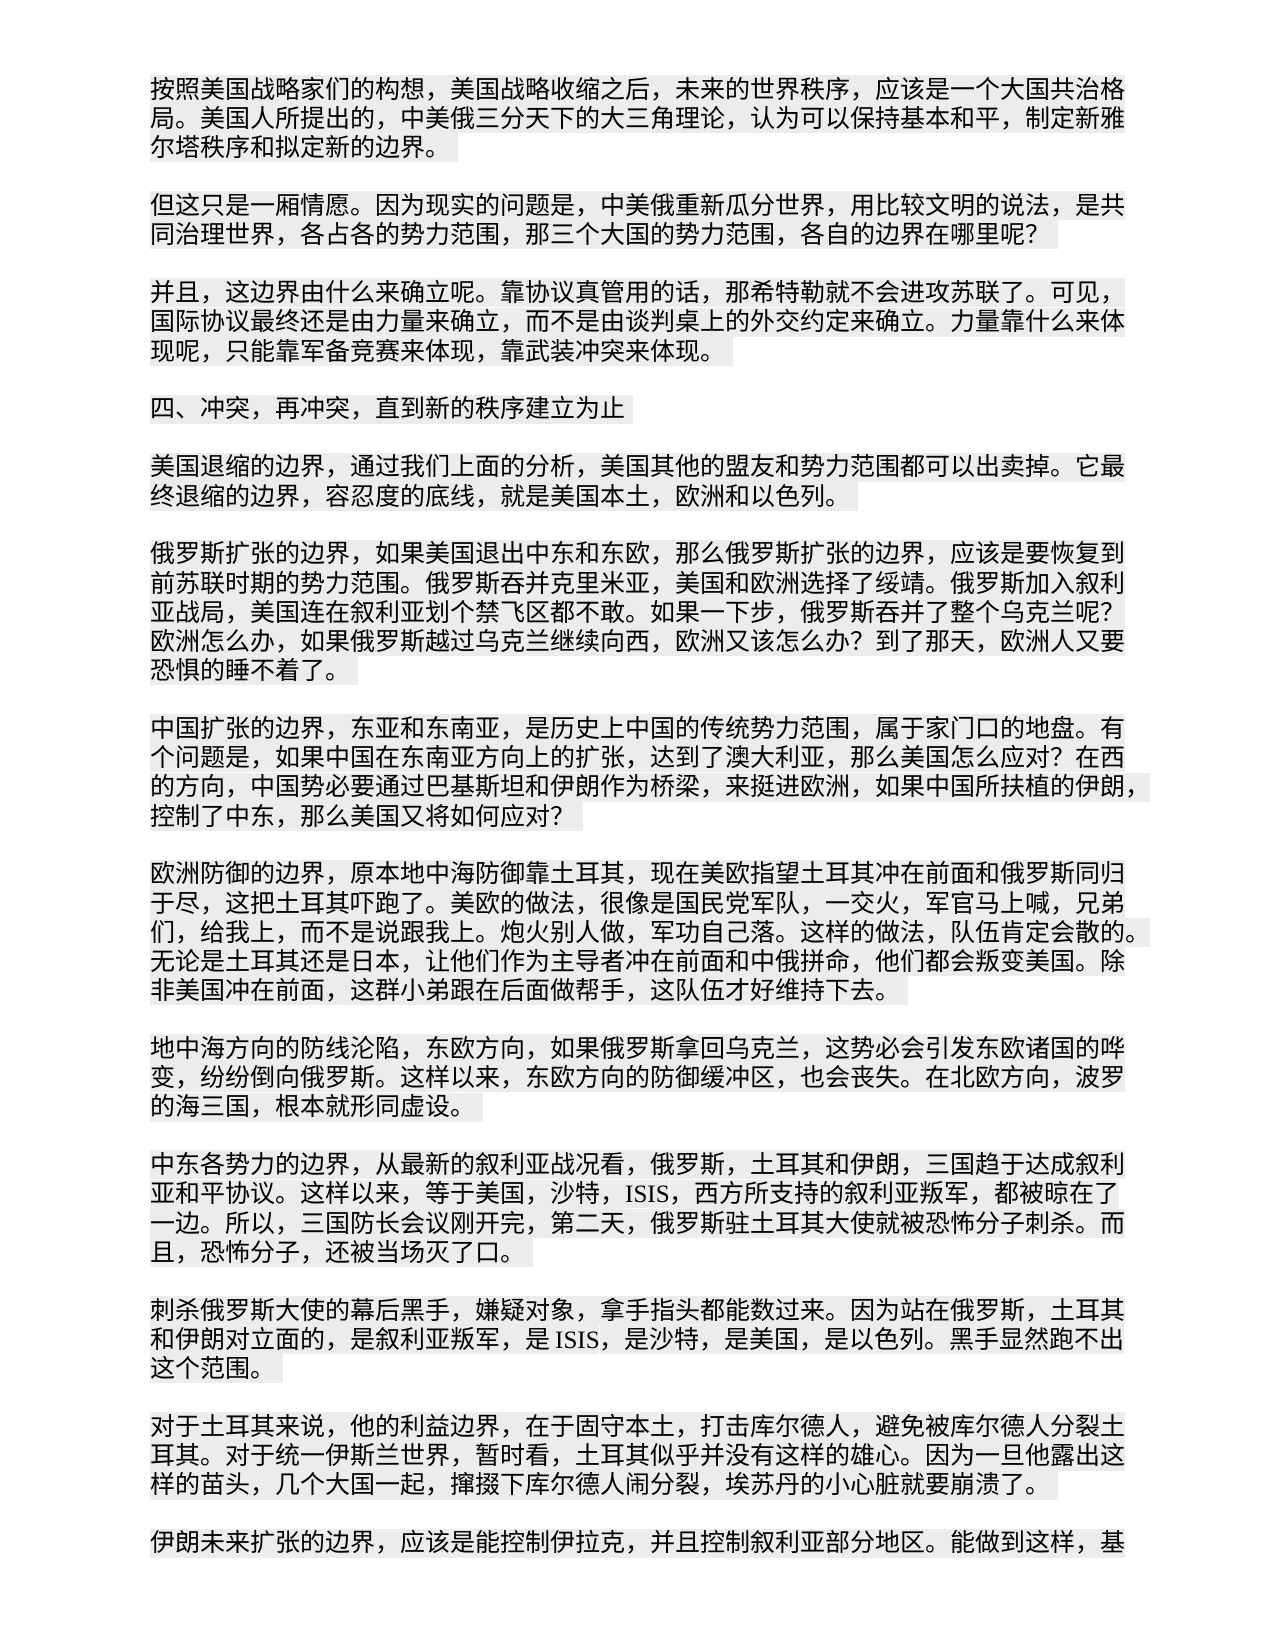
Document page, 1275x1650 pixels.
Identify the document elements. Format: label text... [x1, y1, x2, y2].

text 你的兩個連結似乎都失效，我找到原文全文(？)貼出如下，維持簡体。若有遺漏，請指正。 我還沒看，但以速讀瞄了一眼，言之有物。 世道猖狂，生不逢時。 陳真 ================ https://goo.gl/AUq12J 白云先生：即将到来的第三次世界大战 2016. 12 20. 一、叙利亚战争，是一场微型世界大战 打完越南之后，一晃过去了三十多年，中国再无对外战争。战争的硝烟，甚至已经从人们的记忆里完全消散。甚至，人们的潜意识里，对战争已经丧失了最基本的概念。因为我们和平的太久了。 国虽大，好战必亡，忘战必危。和平，从来都不是历史的常态，相反，它是一种很稀罕的奢侈品。冲突和战争，才是历史的常态。如果我们认为，和平是天经地义的事，是稀松平常的事，那么我们的子孙，他们的生存就会很危险。 最近这几年，世界上十分热闹，战乱此起彼伏，一个整体和平的世界，正在渐行渐远，一个即将被战争的洪流席卷的世界，正在向我们走来。战争离我们并不遥远，那么下一次世界大战会爆发吗？实际上，世界大战已经开始了，它已经在叙利亚打响。发生在叙利亚的战争，已经由内战，转变为大国进行战争博弈的微型世界大战。 为什么是叙利亚？势如破竹的阿拉伯之春，为什么在叙利亚停住了，并且会演变成一场微型世界大战呢。 叙利亚战争之于美国，正好比阿富汗战争之于苏联。这两场战争，让世界史上最近的两个帝国由盛转衰，由攻转守。为什么苏联的扩张会在阿富汗戛然而止呢，为什么美国的民主革命的攻势，会在叙利亚戛然而止呢。因为阿富汗和叙利亚，都处于大国势力的交界带，和文明的断裂带。 当苏联扩张到阿富汗时，它扩张的触角，碰到了中国的地缘边界，碰到了美国的地缘边界，碰到了印度的地缘边界，也碰到了伊朗的地缘边界。于是在巨大的扩张阻力面前，苏联钝兵挫锐，弄了个灰头土脸，国运也败了个精光，偌大的帝国，没多久便土崩瓦解。 历史再一次重演，当美国的民主革命，扩张到叙利亚时，美国的扩张触角，碰到了俄罗斯，土耳其，库尔德人，伊朗，以色列，以及站在伊朗背后的中国地缘利益的交界带。同时，也碰到了基督教文明，伊斯兰文明的断裂带，以及逊尼派和什叶派的宗派势力断裂带。这样的巨大阻力，让美国民主革命的脚步停了下来，阿富汗战争让苏联钝兵挫锐，折戟沉沙。今天，叙利亚战争，带给美国的，同样也将会是一个折戟沉沙的悲剧下场和国运转折点。 刚才我们说了，为什么会在叙利亚。接下来，我们再说一说，为什么会发生在现在？ 天下治乱周期，在中国历史上，表现的尤为明显，具有很强的规律性。全球化的世界，那么治乱周期，会表现为一个全球现象。美国人统治地球，一直在向全世界人民宣扬一种福音书政治鸡汤，说什么民主政体可以自我纠错，可以规避治乱周期，这都是胡说八道。 因为治乱周期，和采用什么体制，几乎一点关系都没有。它主要的和两个因素相关性比较强。一个是社会财富出现严重的兼并。二是资源的扩张跟不上人口的扩张，为了生存，那么这个民族要么向外扩张，要么向内坍塌。这都会导致社会秩序的大崩溃。当这两个条件都同时发生时，社会秩序就会崩溃，天下就会大乱。伊斯兰世界，刚好同时遇到了社会阶级严重分化，和人口大扩张两件事，叙利亚也是如此。 全球性的财富严重兼并现象，在《21世纪的资本论》一书中，已经进行过论证和叙述。人口的扩张，主要表现为非洲、印度和中东地区。印度因为存在种姓制度这种精神统治法宝，印度人民，宁愿饿死和自杀，都不想造反。所以印度不是一个由正常人类所建立的国家。非洲人，大部分还处于一种原生态的生存模式中，只要有食物，他们也不会造反。所以，美国制药公司，一方面给非洲人民提供食物，另一方面，让非洲人给他们试病毒和试药。 于是，人口的迅速增长，失业的年轻人太多，所导致的社会秩序崩溃问题，集中的体现在了中东地区。突尼斯，埃及，利比亚等国家，都是由于社会矛盾激化，被美国趁风点火，通过阿拉伯之春，轻轻松松就颠覆了他们的国家。 美国的民主革命，先是通过颜色革命，颠覆了中亚和前苏联地区国家。然后又通过阿拉伯之春，颠覆了中东地区的大多数国家。革命形势呈现了一派喜人的景象。按照既定的路线图，颠覆叙利亚，然后拔掉伊朗这个钉子，再对俄罗斯进行围堵，肢解俄罗斯，最终对中国形成合围并颠覆中国，全球民主革命，这样就能获得最终的全面胜利。 然而，这种浪漫又冒进的革命乐观主义，挟伊拉克和阿富汗两场战争的强弩之末，遇到了全球反霸权联盟的挥戈一击，几方面的力量纠缠在一起，就在叙利亚形成了鏖战和僵局态势。随着战争的进展，参战的各方，以叙利亚为棋盘把战局推到了更加错综复杂的地步，使得中东的局势，变得更加的残酷，长久和煎熬。 下面，我们就来分析下，这场群雄逐鹿一般的大混战里，参战各方到底都在唱着什么戏。 二、中东这盘棋，诸多参与者的利益纠葛 美国：美国在中东的核心利益，第一是控制石油贸易的货币结算权，这是美元霸权的根基。第二是控制世界巴尔干地区，这是海权国家，控制欧亚大陆的根基。所谓世界巴尔干地区，是西至地中海，东到印度洋，北到黑海和里海，南到亚丁湾，这一大片连接欧亚大陆东西两端的中间地带。 当年奥斯曼土耳其帝国，控制了这一地区，所以就控制了东西方之间陆地上的商路交通线。逼迫西方人，不得不进行大航海，去开辟新航道。现在对于美国来说，它依然是这个逻辑。只要东西方的陆路通道一旦畅通，那么海权国家就会被彻底抛弃。所以，控制世界巴尔干地区，是美国以海权帝国，挟制整个欧亚大陆关键中的关键。 为了捍卫这一核心利益，美国的中东战略，上策是控制整个中东。按照既定的路线图，一路强拆下去，输出民主革命。中策是，如果输出民主革命受阻，就会转而寻求均势策略和制衡。和伊朗签署核协议，向俄罗斯发出和解信号，都是这一策略的表现。美国的下策是，完全退出中东，回归孤立主义，不在管理世界，也不再关心世界，关起门来，过自己的小日子。 美国在叙利亚的策略，最优选项是推翻阿萨德政权，扶植亲美傀儡政权。次优选项，如果叙利亚久攻不下，美国和俄罗斯做一次豪赌，西方抛弃乌克兰，换俄罗斯抛弃叙利亚。最差的选项，是做搅屎棍，继续扶植恐怖分子，把整个中东弄的越来越乱。 俄罗斯：俄罗斯在中东的核心利益，是捍卫叙利亚亲俄政权，保住自己的地缘政治地盘。如果失去了在叙利亚的军事基地，那么俄罗斯海军，就会彻底退出地中海。唯一的一个战略支点，也要失去了。所以，失去乌克兰，俄罗斯会变成一个实质上的亚洲国家，失去叙利亚，俄罗斯会变成一个实质上的内陆国。 在俄罗斯的国家安全观里面，战略缓冲区，比什么都重要。俄罗斯不能忍受周边存在敌对国家。如果乌克兰全面倒向西方，变成俄罗斯的敌对国家，那么俄罗斯就无险可守，彻底失去了卧榻之侧的缓冲地。 现在的问题在于，俄罗斯有没有力量，同时守住乌克兰和叙利亚。俄罗斯的上策，是同时固守乌克兰和叙利亚。俄罗斯的中策，是拿叙利亚交换乌克兰。如果叙利亚和乌克兰都守不住，那么俄罗斯要么打核战争，要么整个国家陷入崩溃。 中国：中国在中东的核心利益，最现实和最直接的，是石油贸易安全。因为中国是第一大石油消费国，如果中东一直战乱，做生意肯定是要受影响的。中国在中东的中期核心利益，是武器换石油，中东国家出人，中国出武器，组成反美反霸权准军事联盟。中国在中东的远期核心利益是，通过扶植伊朗，来控制整个中东，进而挺近欧洲，打通欧亚大陆的陆路贸易通道。 中国的上策，是阿富汗，伊朗，伊拉克，叙利亚，黎巴嫩，形成一条什叶派之弧，在这个基础之上，出钱给俄罗斯，出武器给伊朗，在叙利亚战场上，形成反美同盟。彻底粉碎恐怖主义势力，伊朗事实吞并伊拉克，向前推进和叙利亚连成一体，直面以色列，并把美国的势力从中东彻底驱逐出去。 中国的中策，是持久战。把美国拖入持久战的泥潭和深渊，因为美国没有能力同时打赢两场区域战争，只要中东这边美国无法脱身，那么中国的正面，东亚地区，东南亚地区，就不会爆发冲突，中国的家门口，就能保持安静。 真到了迫不得已的地步，下策是给伊朗核武器，美国敢给沙特核武器吗，它显然是不敢的。让以色列和伊朗打核战争，以色列那点人口，不够拼的。伊朗死600万人，还剩7000多万人口，以色列死600万人，整个国家的人都要死光了。 叙利亚：不幸沦为了大国角力的棋盘，叙利亚，它的核心利益，就是活着，顺便祈祷俄罗斯别抛弃它。阿萨德政权，也已经名存实亡。除此之外，叙利亚人民，不能奢望更多的事。 欧洲：对欧洲来说，如果美国由盛转衰，由攻转守，如果之前俄罗斯失去的战略缓冲区，又失而复得，当俄罗斯再次目光投向君士坦丁堡时，当土耳其对给西方人当看门狗，已经丧失兴趣时，当俄罗斯的野心投向地中海时，谁来保卫欧洲？ 欧洲的核心利益是区域安全。如果失去中东，洞门大开的欧洲，同时面对俄罗斯和伊斯兰的扩张，老朽的行将就木的欧洲，将面临着一场恶梦。 在这场恶梦即将到来之前，美国人一抹屁股跑了，那么谁能保护欧洲？谁是欧洲的朋友，谁又是欧洲的敌人呢？让欧洲人团结起来，自己保护自己，恐怕并不是很现实。因为欧洲，已经在不可避免的碎片化，一个破碎的欧洲，根本就无法具备自我保护的能力。 面对即将到来的大风暴，一个老迈的，腐朽的，破碎的，迷茫的欧洲，恐怕还要迷茫的更久。 伊朗：伊朗在中东的核心利益，首先是生存。这就要求伊朗，必须把反美把霸权斗争，进行到底。其次，伊朗在中东地区的第二核心利益，是图强。作为少数派的什叶派，要想在群狼环视的逊尼派的仇视中活下来，那么又必须得变得越来越强大才行。所以，伊朗必然的要寻求成为区域强国。 要捍卫自己的核心利益，要想活下来，并且变成强国，那么伊朗必然的就要在反美，反以色列，反逊尼派联盟，反恐怖主义，这几条路上，背靠着中俄，一路狂飙下去。 土耳其：土耳其在中东的核心利益是，打击库尔德人分裂势力。随着叙利亚战争战局的推演，土耳其的地位，变得越来越微妙。美国想让土耳其出面，和俄罗斯对子，土耳其不干。这么以来，西方不再视土耳其为自己人。俄罗斯，和土耳其历史上是世仇，即便现在有什么利益交易，那也都是暂时的，俄罗斯自然也不会视土耳其是自己人。 伊朗为首的什叶派，沙特为首的逊尼派，也都不会视土耳其为自己人。整个伊斯兰世界，都认为土耳其是西方的狗，是伊斯兰世界里的叛徒。土耳其为了自己的国家领土完整和国家安全而战，所以它也要参战，为自己打出来一点缓冲区。无论库尔德人，伊朗人，还是ISIS，还是俄罗斯人，占领了叙利亚，对于土耳其来说，都是严重的威胁。所以，土耳其也图谋翻阿萨德政权，自己好能掌控得住叙利亚的部分领土。 在叙利亚战争这场大混战中，土耳其越来越失去自己的位置感和身份感。它比欧洲人还迷茫。为了能活得更好，土耳其只能避免自己做出头鸟，在大国之间做投机交易。 沙特：沙特在中东的核心利益是，控制石油输出组织。第二核心利益是，要打击伊朗。看到伊朗这个波斯人国家，在阿拉伯人的地盘上纵横驰骋，沙特心里像被刀割了一样难受。俄罗斯和土耳其，有多么的不共戴天，阿拉伯人和波斯人，在历史上，就同样有多么的不共戴天，都是世仇。 沙特有钱，武器也不差，和伊朗相比，沙特致命的短板是人口太少。所以沙特提出，让人口比较多的逊尼派国家，埃及人，和巴基斯坦人，出来当炮灰打伊朗，它自己出钱。不过，巴基斯坦和埃及，都拒绝了沙特。这就难办了，谁来充当打伊朗的炮灰呢，如果没有炮灰站出来，那么逊尼派联盟，就没有实质上的意义。 随着伊朗越来越强大，说不定沙特哪天憋不住，就会捋袖子自己上，自己当炮灰和伊朗打。那样，整个叙利亚战争，就全面升级了。 ISIS：本来和美国是盟友关系。连土耳其总统，埃尔多安都看出来了，ISIS全是西方的一个阴谋。ISIS和美国之间，是人民内部矛盾。美国是怎么惹毛这群丧尸部队的呢。原因有两个，第一，美国推翻了在伊拉克属于少数派的逊尼派政权，把伊拉克变成了一个什叶派政权的国家。这得罪了ISIS一次。 在叙利亚内战爆发后，美国拒绝支持叙利亚境内的逊尼派反政府武装，这得罪了ISIS第二次。因为逊尼派在伊斯兰社会里，占90%左右的绝对多数，所以出于制衡的考量，美国不想让逊尼派连成一片，并趋于一体化。于是，ISIS顿时觉得逊尼派被美国人背叛了，被欺负了，心里好委屈，便提出了一个概念，说他们是全世界受苦受难的逊尼派穆斯林的保护人。 如此一来，ISIS和沙特，形成了既竞争又合作的关系。逊尼派，出现了三杆大旗，一个是沙特，一个是土耳其，一个是ISIS。之所以彻底消灭ISIS如此之难，是因为这个组织，有着相当庞大的群众基础。那些绝望的人，他们不会听沙特的，也不会听土耳其的，他们会选择效忠ISIS。因为，无论是沙特，还是土耳其，都没有在为这些绝望的人战斗。 ISIS有多疯狂呢，它是历史上，第一个同时得罪了联合国五大常任理事国的恐怖主义武装力量。ISIS在中东的核心利益是，见人就啃，见人就杀，以极端的原教旨主义力量，以恐怖的力量，重新在中东获得地区主导权。 库尔德人：库尔德人，在中东是仅次于阿拉伯人，波斯人，土耳其人的第四大民族。从人口规模上看，它是一只不容小觑的力量。只要给他们枪，在中东这个人肉磨坊一般的战场上，人多就意味着力量大。 库尔德人在中东的核心利益是，3000万库尔德人，要建立独立的国家。而库尔德人有将近一半，生活在土耳其。如果库尔德人要独立，那么土耳其这个国家就得大分裂。所以，土耳其人，是库尔德人的仇敌。 在ISIS眼里，库尔德人，都是应该烧死的异端，而库尔德人看ISIS，这群丧尸也太可怕了。所以，这两伙人，基本上是势同水火，不共戴天。美国先弄出来了个ISIS，发现ISIS变异，便又扶植库尔德人打ISIS。 扶植库尔德人，这对于土耳其来说，简直是要了老命。于是在土耳其看来，美国人背叛了自己。背叛自己在先，又想拿土耳其当炮灰，跟俄罗斯对子。埃尔多安心里自然是不愿意的。这么一犹疑，导致美国动了杀心，打算除掉埃尔多安，换一个更听话的傀儡。 在俄罗斯的通风报信下，埃尔多安躲过一劫。于是便公开与美国闹别扭，闹分裂。一旦等中东开启人肉磨坊模式，那么争取几千万库尔德人的支持，会变得很重要。这也是土耳其最害怕的一幕。 以色列：以色列在中东的核心利益，是守住犹太人的老巢。以前以色列面对阿拉伯人的联合攻击，表现的像个小霸王一样，那是因为，那时候中东只有美国一手遮天，拉了偏架，所以以色列才会像大人打小孩那样，欺负整个阿拉伯国家联盟。 现在不一样了，随着中俄入局，美国一手遮天的中东局面结束了，在新的大国博弈中，以色列恐怕很难再像以前那样优秀。在人肉磨坊模式下，以色列那点人口，根本经不住消耗。 以色列曾经的武器优势，在中俄的武器输出面前，也会当然无存。如果中俄伊拿下叙利亚，再把伊拉克拿下来，在伊朗，伊拉克，叙利亚，建立完整的防空体系，那么以色列就很难在轻易获得制空权。没有制空权，那么就得被迫卷入人肉磨坊模式。那点人口，很快就会被打光。 长远看，以色列难逃亡国的命运。犹太人保不住他们的老巢，以后怕是又要继续流浪了。以色列亡国之后，不再有犹太人所掌控的舆论和媒体继续神话吹捧他们，犹太人这么多年所做的坏事，就会被抖出来。在全球新一轮的反犹主义浪潮下，犹太人这个民族，等着他们的，也许会是一场恶梦。这样的恶梦，它们已经做了几千年了。 三、当美国不再负责世界秩序，重新洗牌的时候到了 经过前面两部分的分析，我们大致勾勒出了叙利亚战争，这场微型世界大战的大线条，大框架，和大画面。就像一部电影一样，我们交代了故事，交代了人物，还需要交代它的大时代，大背景。 这个大背景，就是美国输出民主革命遭遇失败，不得不转向战略收缩。就像动物世界一样，老虎走了，老虎之前生活的地盘，就会被狗熊占领。总之，大自然从不浪费，就像人类从不浪费权力那样。 只要美国转入战略撤退，那么必然的，美国战略退却后，所留下的权力真空就得有新的权力占据它。这一幕，跟中国历史上，周天子式微，天下诸侯争霸也是一样的现象。 在撤退之前，美国必然得进行善后安排，安排好了才能走。美国希望，它走了之后，自己本土，安全能得到保障，欧洲的安全能得到保障，以色列的安全能得到保障。 美国本土的安全，这是没问题的。显然，无论是中国还是俄罗斯，都不会去进犯美国本土。如果中俄不会这么做，那么世界上其他国家，就更不值得美国顾虑了。那欧洲的安全，能得到保障吗？未必。 特朗普打算跟俄罗斯谈判，进行的就是这样一场豪赌。曾经，美苏两霸，在瓜分世界上，也达成过协议和默契。但是呢，斯大林的手一直都不老实，总是偷偷摸摸的在欧洲和中东搞小动作。丘吉尔被斯大林摸的肝胆俱裂，大声疾呼抓色狼，发表了铁幕言说，美国人过来英雄救美，这才引发了冷战。 这说明什么，在机会和野心面前，俄罗斯人达成的默契和协议，也许根本就靠不住。今天，这一幕又重演了，特朗普想跟普京再达成新的协议，但是美国统治集团的建制派，是不同意的。因为他们根本不相信俄罗斯人。万一美国人走了之后，普京像斯大林那样，到处摸人大腿怎么办？ 这种分歧，导致美国统治集团内部出现了严重的分裂。如果美俄真的达成了协议，但是由于缺乏制约普京的手段，普京无视协议，肆意扩张，那么特朗普的幻想，就变成了镜花水月。到了那一步，美国人估计会一口咬定特朗普是美国间谍。 事实上，美国要和俄罗斯达成协议，而美国一旦撤出，同时又缺乏制约普京的有效手段，那么，普京到处伸手，几乎是肯定的。美国人真走了，拿什么制约普京呢，的确没什么办法。 欧洲的安全得不到保障，那么以色列呢？更难。那么点鼻屎大的地方，既没有资源，也缺乏战备物资，如果大国之间，放开手打代理人战争，以色列肯定保不住。 谁来保护以色列？所以特朗普是比较焦虑的。长远看，伊朗对以色列的威胁是最大的。所以，特朗普要撕毁伊核协议，打算联合一切力量，去攻打ISIS。其实就是担心伊拉克落入伊朗之手。因为一旦伊朗控制了伊拉克，那么以色列离被从地图上抹掉，也不远了。 中美俄欧，联手打击共同的敌人恐怖主义，这是个幌子。只是桌面上给人看的冠冕堂皇的场面话。实际上，就是抢地盘，重新划界。 往后看，在中东这片土地上，国界线已经丧失了意义，继伊拉克和叙利亚实质上亡国之后，越来越多的国家，都会被抹掉。国际法，即将名存实亡。进一步从中东到整个世界，都将变成一片丛林，秩序消亡，人肉磨坊才是正义。 在这种惨淡的世界图景面前，特朗普嗅出了危险，谁来保护美国，谁来保护欧洲，谁来保护以色列。面对这几个问题，特朗普给出了答案，只有白人老爷爷才能保护美欧和以色列。于是他组成了军政府，和白人老爷爷内阁。 既然中俄不会威胁美国本土，那么真正能够危险美国本土的，是墨西哥非法移民，他们会用子宫和高生育率，把美国变成墨西哥的一部分。为了保护美国本土，特朗普提出要建墙，来隔离墨西哥人。 为了保护欧洲，他打算和俄罗斯豪赌一把。赌普京不会像斯大林那么色胆包天到处瞎摸。如何保护以色列呢，所以他的矛头直指伊朗。而伊朗的背后，站着的是中国。于是，特朗普又把矛头对准中国，打算用东亚和东南亚的利益做筹码，和中国谈判。 美国会保护日本韩国菲律宾他们吗，自然是不会的。这些国家，对于美国来说都是外人。都是可以随便牺牲的棋子，它们在美国战略全局上的地位，级别和土耳其差不多。关键时候，要么是棋子，要么是猎犬。抛弃了，出卖了它们一点都不会有罪恶感。 力不从心的建制派，输出民主革命，搬起石头砸了自己的脚。在美国何去何从的时候，新罗马天降伟人，床破带着凯撒的光环降临了。拉着一群白人老爷爷打算让美国再次伟大。从历史节点上看，新罗马美国，的确到了要出现一个凯撒的时候了，不过从特朗普的谋略和格局看，他离凯撒，中间还差着一百个拿破仑，或者两百个希特勒。 这从另一个侧面，也反映出，美国的衰落。在国家面临重大转折点的时候，只能靠一群老爷爷出面来收拾场面。再看美国的战略家呢，犹太人基辛格都九十岁的人了，还在抛头露面奔走斡旋。这都说明一个问题：美国没人了。即便这群老爷爷，能顶住一局，甚至扳回一局，那下一局呢？ 按照美国战略家们的构想，美国战略收缩之后，未来的世界秩序，应该是一个大国共治格局。美国人所提出的，中美俄三分天下的大三角理论，认为可以保持基本和平，制定新雅尔塔秩序和拟定新的边界。 但这只是一厢情愿。因为现实的问题是，中美俄重新瓜分世界，用比较文明的说法，是共同治理世界，各占各的势力范围，那三个大国的势力范围，各自的边界在哪里呢？ 并且，这边界由什么来确立呢。靠协议真管用的话，那希特勒就不会进攻苏联了。可见，国际协议最终还是由力量来确立，而不是由谈判桌上的外交约定来确立。力量靠什么来体现呢，只能靠军备竞赛来体现，靠武装冲突来体现。 四、冲突，再冲突，直到新的秩序建立为止 美国退缩的边界，通过我们上面的分析，美国其他的盟友和势力范围都可以出卖掉。它最终退缩的边界，容忍度的底线，就是美国本土，欧洲和以色列。 俄罗斯扩张的边界，如果美国退出中东和东欧，那么俄罗斯扩张的边界，应该是要恢复到前苏联时期的势力范围。俄罗斯吞并克里米亚，美国和欧洲选择了绥靖。俄罗斯加入叙利亚战局，美国连在叙利亚划个禁飞区都不敢。如果一下步，俄罗斯吞并了整个乌克兰呢？欧洲怎么办，如果俄罗斯越过乌克兰继续向西，欧洲又该怎么办？到了那天，欧洲人又要恐惧的睡不着了。 中国扩张的边界，东亚和东南亚，是历史上中国的传统势力范围，属于家门口的地盘。有个问题是，如果中国在东南亚方向上的扩张，达到了澳大利亚，那么美国怎么应对？在西的方向，中国势必要通过巴基斯坦和伊朗作为桥梁，来挺进欧洲，如果中国所扶植的伊朗，控制了中东，那么美国又将如何应对？ 欧洲防御的边界，原本地中海防御靠土耳其，现在美欧指望土耳其冲在前面和俄罗斯同归于尽，这把土耳其吓跑了。美欧的做法，很像是国民党军队，一交火，军官马上喊，兄弟们，给我上，而不是说跟我上。炮火别人做，军功自己落。这样的做法，队伍肯定会散的。无论是土耳其还是日本，让他们作为主导者冲在前面和中俄拼命，他们都会叛变美国。除非美国冲在前面，这群小弟跟在后面做帮手，这队伍才好维持下去。 地中海方向的防线沦陷，东欧方向，如果俄罗斯拿回乌克兰，这势必会引发东欧诸国的哗变，纷纷倒向俄罗斯。这样以来，东欧方向的防御缓冲区，也会丧失。在北欧方向，波罗的海三国，根本就形同虚设。 中东各势力的边界，从最新的叙利亚战况看，俄罗斯，土耳其和伊朗，三国趋于达成叙利亚和平协议。这样以来，等于美国，沙特，ISIS，西方所支持的叙利亚叛军，都被晾在了一边。所以，三国防长会议刚开完，第二天，俄罗斯驻土耳其大使就被恐怖分子刺杀。而且，恐怖分子，还被当场灭了口。 刺杀俄罗斯大使的幕后黑手，嫌疑对象，拿手指头都能数过来。因为站在俄罗斯，土耳其和伊朗对立面的，是叙利亚叛军，是ISIS，是沙特，是美国，是以色列。黑手显然跑不出这个范围。 对于土耳其来说，他的利益边界，在于固守本土，打击库尔德人，避免被库尔德人分裂土耳其。对于统一伊斯兰世界，暂时看，土耳其似乎并没有这样的雄心。因为一旦他露出这样的苗头，几个大国一起，撺掇下库尔德人闹分裂，埃苏丹的小心脏就要崩溃了。 伊朗未来扩张的边界，应该是能控制伊拉克，并且控制叙利亚部分地区。能做到这样，基本上就算控制了中东的心脏。 如果中东往这样的态势发展，往新的秩序，新的和平方向发展，我们觉得是好事，会乐见其成。但是有人看了，会十分难受的。他们自己不会出面，所以他们会继续鼓捣恐怖分子来出面，继续制造战争和死亡。 谁来消灭ISIS，谁来消灭恐怖主义？全世界合力打击恐怖主义，不过就是一句外交辞令。中东之所以会沦为人肉磨坊，是因为有一双手在推磨。只要这双推磨的手没有停下来，中东永远不可能出现和平。并且，战争只会越来越升级和扩大化。 这双手是谁，想必不用说，大家都知道是谁。能推动这个大磨的，除了美国没有其他国家。 一寸山河一寸血，所有国家，所有民族的利益边界，都是用鲜血划出来的。在这个大争之世，强权国家，可以在别的国家的国土上，开办人肉磨坊。让其他民族，为大国的利益去生去死。这个巨大的磨坊，不仅要在中东启动，同时也将要在各个文明断裂带启动，在被撕裂的地缘断裂带启动。 一步一步，走向更激烈的冲突和对抗，走向更大范围的世界性大乱世。直到建立新的秩序为止，世界才能迎来真正的和平。 五、三战的策源地：中东，东亚，东南亚，东欧，被撕裂的地缘断裂带 俄罗斯大使遇刺，英国报纸宣称，这是类似一战的导火索，刺杀斐迪南大公一般的事件。暗示，有可能引发第三次世界大战。美欧的军舰和战斗机，距离叙利亚也不远，如果叙利亚战争扩大化，恐怖主义被肃清，土耳其跟着俄罗斯跑了，沙特和以色列也不堪大用，那美欧能坐视看着俄罗斯主宰中东吗？ 如果看不下去，会不会赤膊上阵，直接和俄罗斯开战呢。从上次G20会议上普京跟奥巴马的死亡凝视看，美国统治集团内部，传统的看法认为，俄罗斯是不可以合作的，只能打压。因为它意味着切实的地缘威胁和风险。 先是击落俄罗斯战斗机，再是刺杀俄罗斯大使。步步紧逼的战争测试，在测试俄罗斯的底线。尽管特朗普释放出了一些对俄友好的信号，西方和俄罗斯擦枪走火的风险，并非不存在。 美国的统治集团，现在比较分裂，有时候看，也像是在演双簧，一个唱白脸一个唱红脸。就拿特朗普的美俄友好，联手制衡中国来说，这听上去，就像是一场双簧，既迷惑中国，也迷惑俄罗斯。因为美俄两国，既不存在共同的敌人，也不存在共同的利益，这根本就没法做朋友。 在国际关系上，要成为真正的好朋友，最好的办法，就是拥有共同的敌人。就像当年反苏联，中美抱在一起一样。也比如，因为要制衡印度，所以中国和巴基斯坦就成为了好朋友。中国不是俄罗斯的敌人，所以美俄在对华战略上，不具备共同的敌人这种前提条件。同时，在涉华利益上，美俄也不具备共同的利益，甚至是相反的。 其次，拥有共同的利益，也能做成好朋友，比如欧盟那些国家。之前打得一窝蜂，到后来还得抱成一团。既没有共同的敌人，也没有共同的利益。一边喊着要跟人做朋友，一边忙着在背后下毒手，这朋友怕是很难做得成。 一战和二战的爆发，都是因为制衡体系的崩溃失效所导致。现在，美国为世界巴尔干地区所设计的制衡体系，也已经崩溃失效。土耳其倒戈，沙特以色列根本不中用，谁来制衡俄罗斯，土耳其和伊朗三者瓜分中东呢。那只能上恐怖分子，如果恐怖分子也被缴清了呢。那就只能自己亲自上阵了，要么就彻底承认失败。 美国在中东承认失败，代价是比较大的。一方面，会失去石油结算权，第二会失去对以色列的保护。以色列对于美国而言，那可是爸爸国。连自己的爸爸都保护不了，那得多么失败。输掉了中东，意味着货币霸权没了，爸爸也没了。美国真的输不起。 所以，推动人肉磨坊的那双手，为了抗拒失败，必须得进一步把叙利亚战争扩大化。把中东弄的越来越乱。为了让整个世界变得越来越动荡和混乱，美国还会同时在东亚和东南亚制造纷争和动乱。进一步，把战局从中东，波及到全世界。 叙利亚战争，俄罗斯为什么要加入战局呢，因为无论是北约东扩，还是颜色革命，还是乌克兰内战，叙利亚内战，它们都是针对俄罗斯，发生在俄罗斯的家门口。所以它不打不行。就好比说，如果美国还在中国的家门口，东亚和东南亚挑起事端，危及到中国的国家安全和利益，中国也会加入战局。 再看东亚和东南亚这边。现在大家关心的是，美国会不会真正与俄罗斯取得和解，调转枪口针对中国，策划类似叙利亚战争这样的代理人战争。从之前钓鱼岛争端，南海争端，和韩国萨德事件看，美国对中国，只是在进行战争准备阶段，还没有升级到战争实施阶段。 中美之间的军备竞赛，已经不可避免的展开了。时间，站在中国这边。摊牌的越晚，那么对中国越有利。为了赢得更多的准备时间，为了避免在家门口发生战争，中国大可以中东方向再有所作为些。加大对伊朗的扶植力度，彻底控制伊拉克，这样美国就不得不集中力量再跳进中东的泥潭和深渊。 要知道，美国战略退缩的前提是，能确保本土，欧洲和以色列的安全。如果退缩之前的善后工作，达不到预期目的，美国可能想退都退不了。 出其所必趋，攻其所必救。中东是美国的心脏，攻击中东，拖住美国，它自然也就没有多余的力量，在东亚和东南亚捣乱。同时，美国最怕的，就是中俄和伊斯兰形成反霸权联盟。只要这个反霸权联盟存在，那么美国的失败，只是迟早的事。 美国在中东和东欧，针对俄罗斯。在东亚和东南亚，针对中国。在这几个方向上，区域冲突都有可能局势失控，战争扩大化，演变成大国之间的总体战。美国所谓的战略退缩，并不是好心好意的把既有的地缘利益出让给中俄。而是必须得有本事去拿，拿得它心服口服，它才会撒手。这样，大家才能做到谈判桌上面来。 所以，在这之前，美国所有的行为，都会是捣乱，捣乱，再捣乱。所谓的大三角，中美俄共治世界，也只是个烟幕弹。所有的利益边界，都是靠血与火画出来的。大国之间的总体战，是个很可怕的选项。但要在不发生总体战的前提下来谈判，要谋得更多的利益和地盘，最终谈判桌上说了算的，还是力量，因为那些野蛮人，他们只相信力量。 美国扩张，天下大乱，美国退缩，同样天下大乱。这次乱世结束后，美国将彻底变成一个区域性国家。中国也将以自己的聪明勇敢和抱负，在未来的新世界秩序中，为自己谋取更伟大的地位。 第三次世界大战的血与火，已经在叙利亚升起。和平，渐行渐远，战争，越来越近。中国的和平崛起与全面复兴，正面临着真正的考验和挑战。中国能够顺利过关吗，中国将如何迎接这次大考，如何赢得中美之间的全面竞争？我们下篇文章说。 [150, 75, 1125, 1558]
